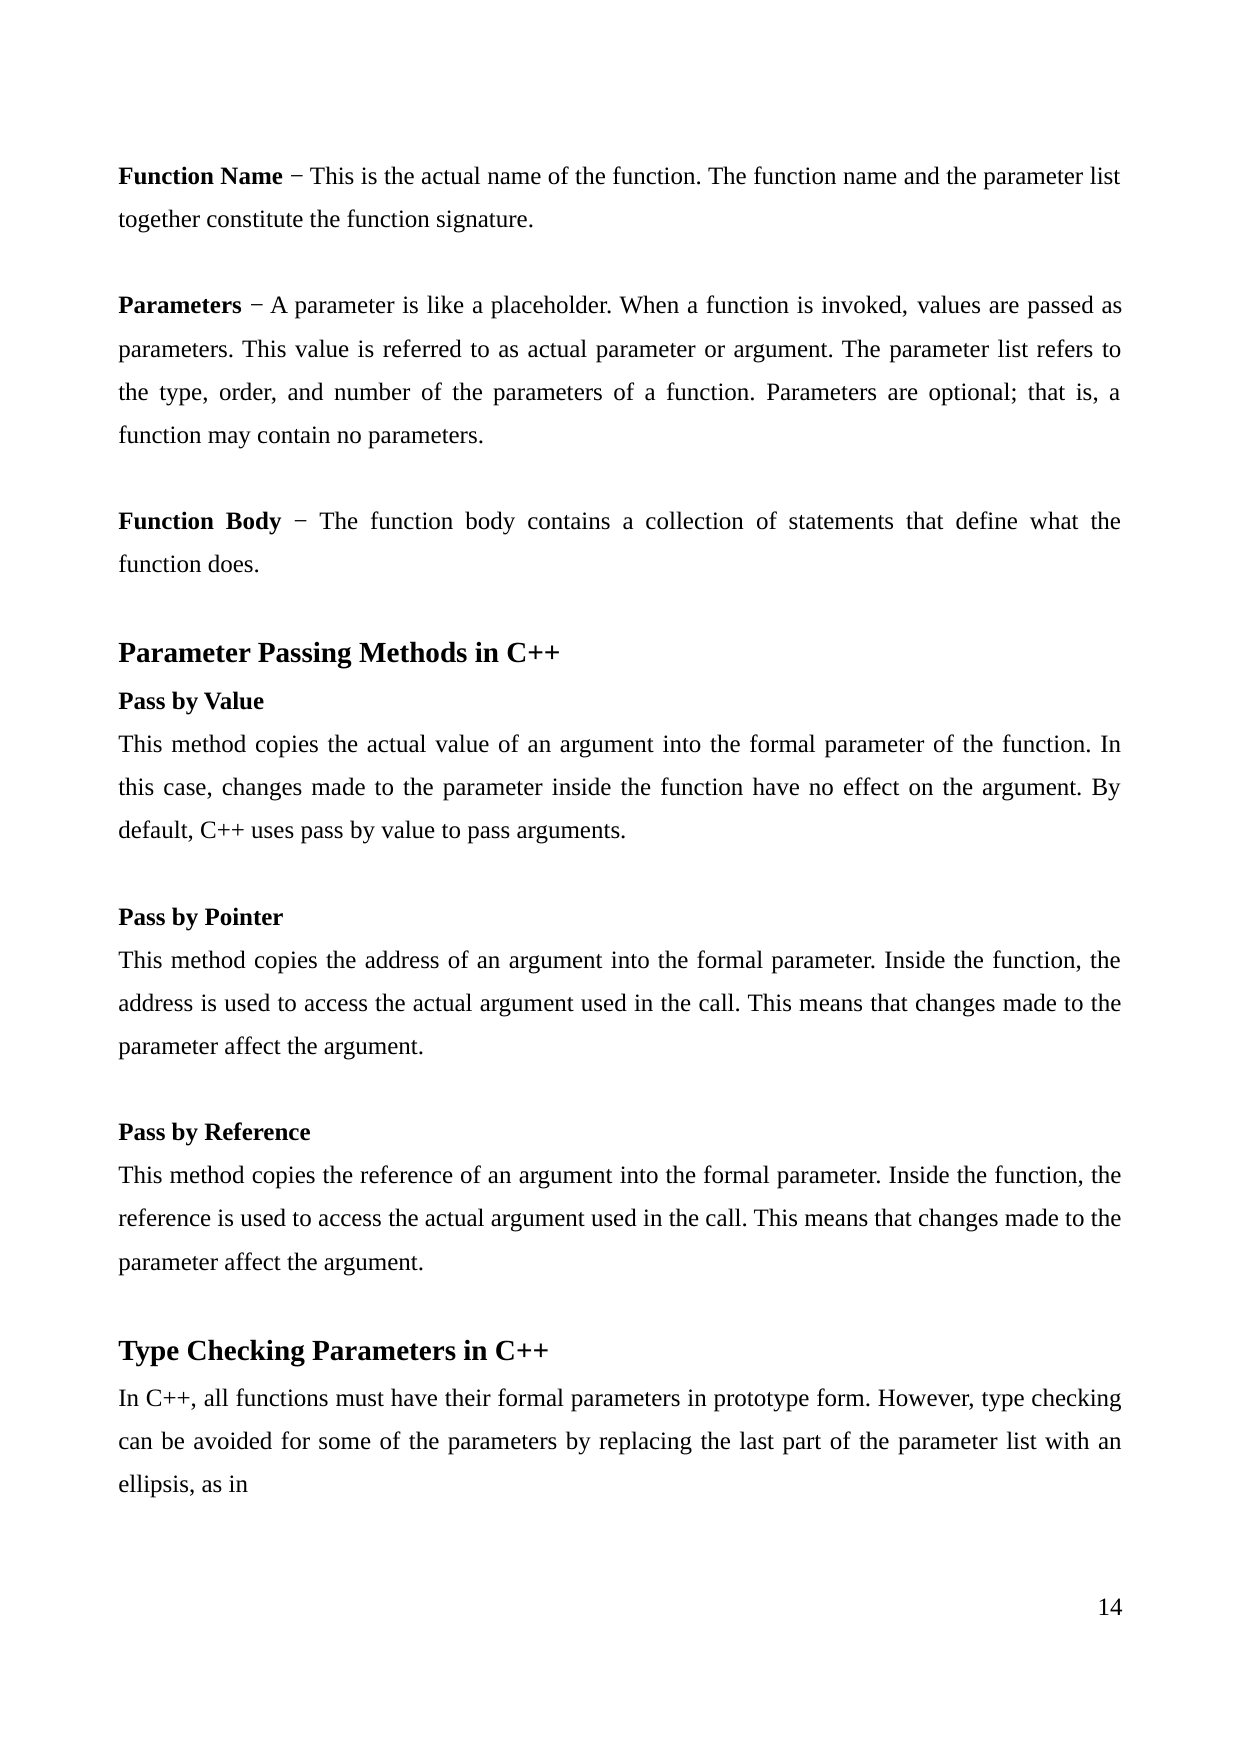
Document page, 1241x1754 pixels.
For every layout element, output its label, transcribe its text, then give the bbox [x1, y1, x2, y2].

subtitle Pass by Value [118, 686, 1122, 715]
subtitle Pass by Reference [118, 1117, 1122, 1146]
text This method copies the reference of an argument into the formal parameter. Inside the function, the reference is used to access the actual argument used in the call. This means that changes made to the parameter affect the argument. [118, 1160, 1122, 1275]
text Parameters − A parameter is like a placeholder. When a function is invoked, values are passed as parameters. This value is referred to as actual parameter or argument. The parameter list refers to the type, order, and number of the parameters of a function. Parameters are optional; that is, a function may contain no parameters. [118, 291, 1122, 449]
text Function Body − The function body contains a collection of statements that define what the function does. [118, 506, 1122, 578]
subtitle Pass by Pointer [118, 902, 1122, 930]
subtitle Type Checking Parameters in C++ [118, 1333, 1122, 1366]
text This method copies the actual value of an argument into the formal parameter of the function. In this case, changes made to the parameter inside the function have no effect on the argument. By default, C++ uses pass by value to pass arguments. [118, 729, 1122, 844]
text This method copies the address of an argument into the formal parameter. Inside the function, the address is used to access the actual argument used in the call. This means that changes made to the parameter affect the argument. [118, 945, 1122, 1060]
subtitle Parameter Passing Methods in C++ [118, 636, 1122, 669]
text In C++, all functions must have their formal parameters in prototype form. However, type checking can be avoided for some of the parameters by replacing the last part of the parameter list with an ellipsis, as in [118, 1383, 1122, 1498]
text Function Name − This is the actual name of the function. The function name and the parameter list together constitute the function signature. [118, 161, 1122, 233]
